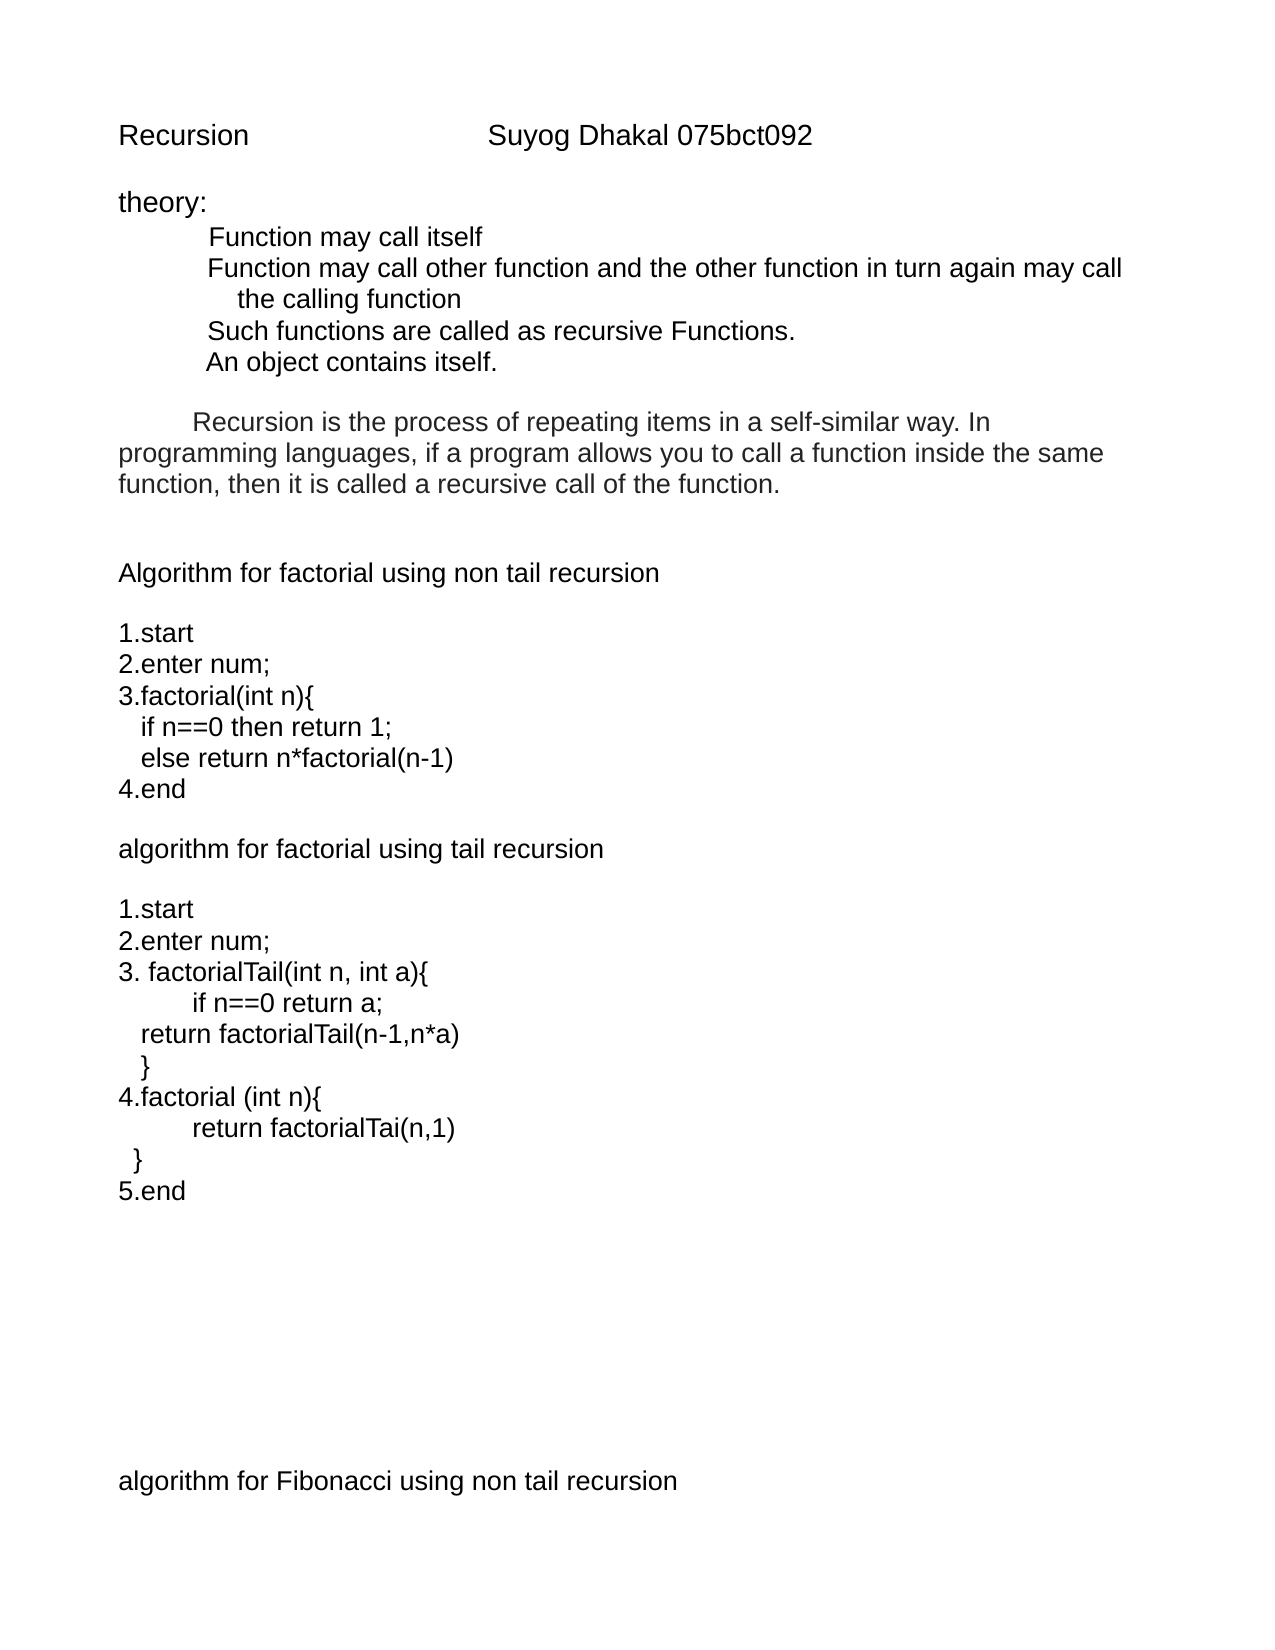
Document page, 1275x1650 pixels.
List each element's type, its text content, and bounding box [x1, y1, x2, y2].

text Recursion is the process of repeating items in a self-similar way. In programming languages, if a program allows you to call a function inside the same function, then it is called a recursive call of the function. [118, 406, 1157, 500]
text Such functions are called as recursive Functions. [118, 315, 1157, 346]
text 2.enter num; [118, 648, 1157, 680]
text Algorithm for factorial using non tail recursion [118, 557, 1157, 588]
text if n==0 then return 1; [118, 711, 1157, 742]
text An object contains itself. [118, 346, 1157, 377]
text 4.factorial (int n){ [118, 1081, 1157, 1112]
text } [118, 1143, 1157, 1175]
text return factorialTai(n,1) [118, 1112, 1157, 1143]
text else return n*factorial(n-1) [118, 742, 1157, 773]
text Function may call other function and the other function in turn again may call the calling function [118, 252, 1157, 315]
text algorithm for Fibonacci using non tail recursion [118, 1465, 1157, 1496]
text 1.start [118, 617, 1157, 648]
text Recursion Suyog Dhakal 075bct092 [118, 118, 1157, 152]
text } [118, 1050, 1157, 1081]
text theory: Function may call itself [118, 185, 1157, 252]
text 3.factorial(int n){ [118, 680, 1157, 711]
text return factorialTail(n-1,n*a) [118, 1018, 1157, 1050]
text 3. factorialTail(int n, int a){ [118, 956, 1157, 987]
text 5.end [118, 1175, 1157, 1206]
text algorithm for factorial using tail recursion [118, 833, 1157, 865]
text 4.end [118, 773, 1157, 805]
text if n==0 return a; [118, 987, 1157, 1018]
text 1.start [118, 893, 1157, 925]
text 2.enter num; [118, 925, 1157, 956]
